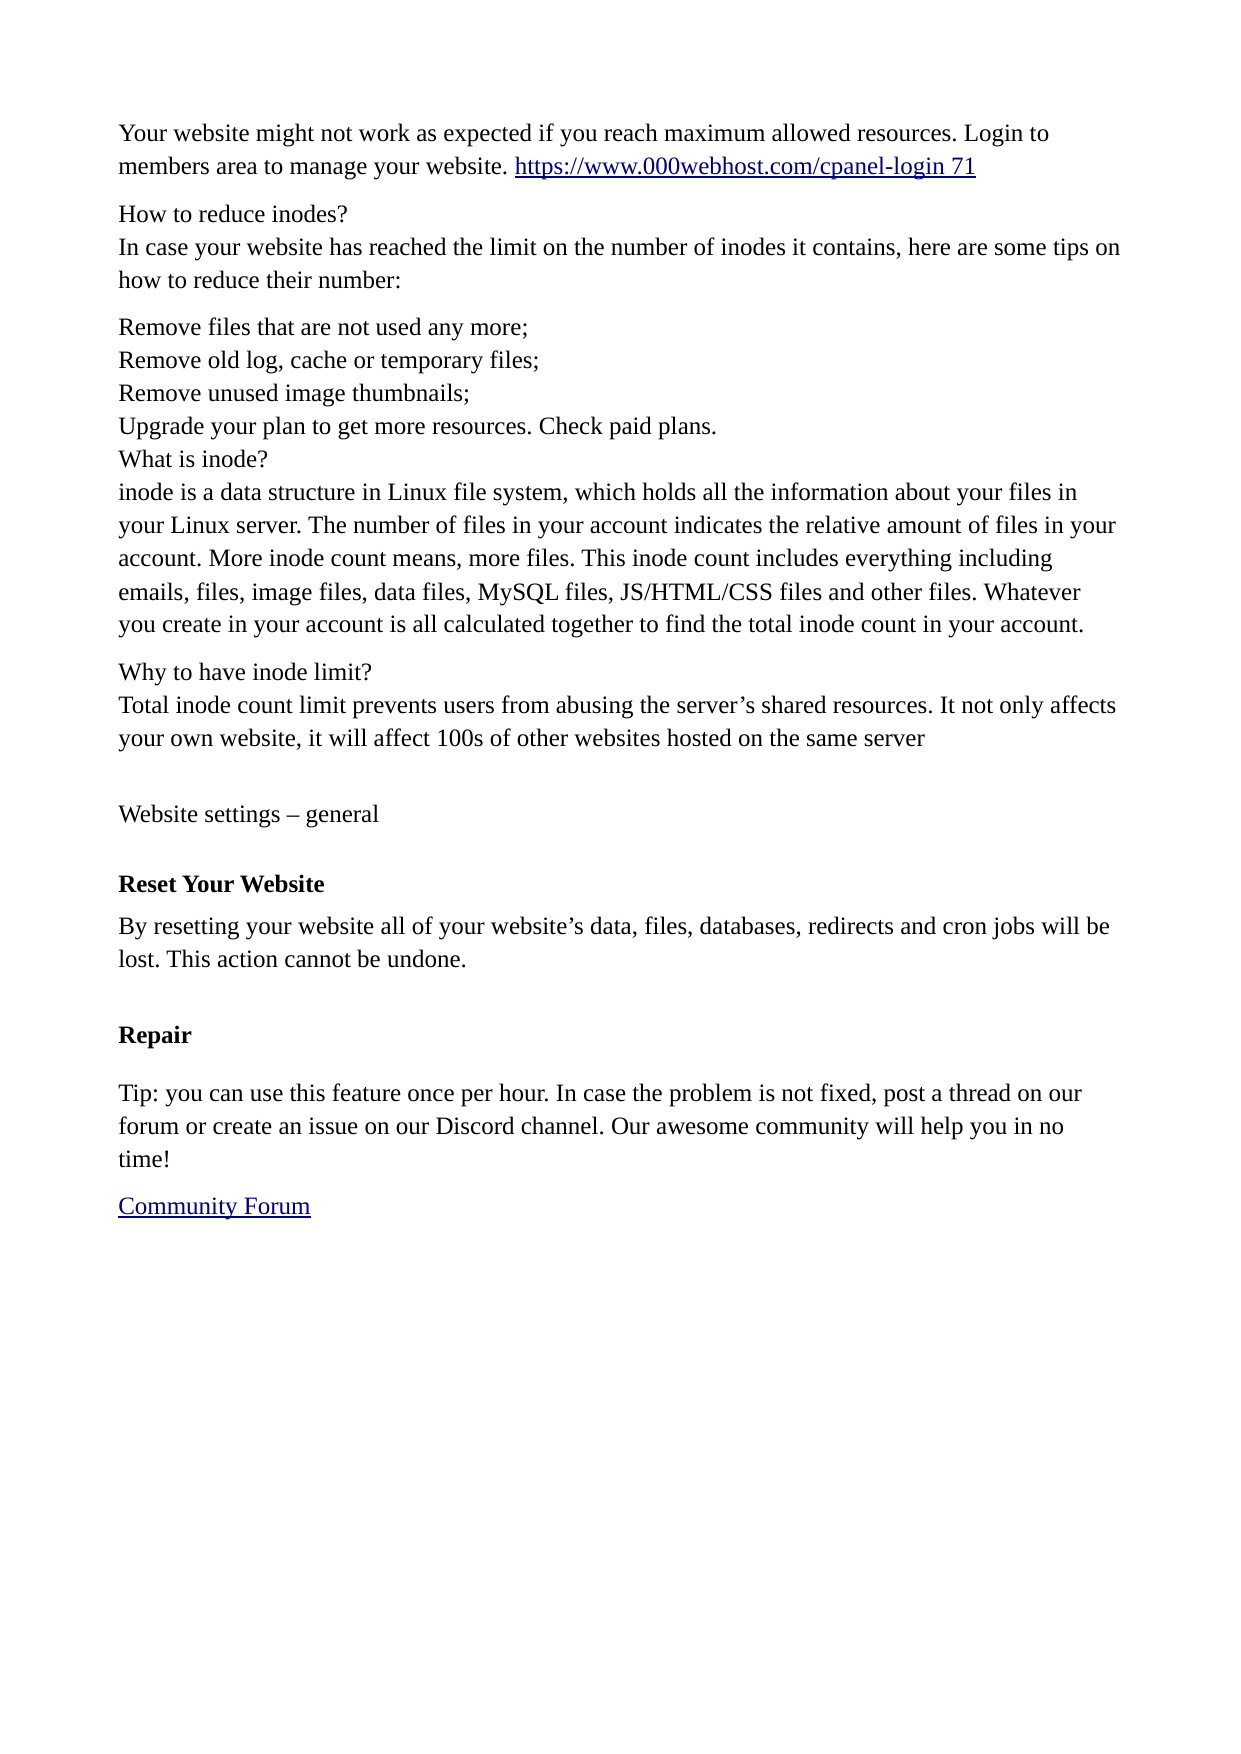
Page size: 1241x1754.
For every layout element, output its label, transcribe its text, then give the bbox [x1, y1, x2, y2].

text Repair [118, 1020, 1122, 1049]
text Remove files that are not used any more; Remove old log, cache or temporary files; Remove unused image thumbnails; Upgrade your plan to get more resources. Check paid plans. What is inode? inode is a data structure in Linux file system, which holds all the information about your files in your Linux server. The number of files in your account indicates the relative amount of files in your account. More inode count means, more files. This inode count includes everything including emails, files, image files, data files, MySQL files, JS/HTML/CSS files and other files. Whatever you create in your account is all calculated together to find the total inode count in your account. [118, 312, 1122, 638]
text Why to have inode limit? Total inode count limit prevents users from abusing the server’s shared resources. It not only affects your own website, it will affect 100s of other websites hosted on the same server [118, 657, 1122, 752]
text Tip: you can use this feature once per hour. In case the problem is not fixed, post a thread on our forum or create an issue on our Discord channel. Our awesome community will help you in no time! [118, 1078, 1122, 1172]
text Website settings – general [118, 799, 1122, 828]
subtitle Reset Your Website [118, 869, 1122, 898]
text Your website might not work as expected if you reach maximum allowed resources. Login to members area to manage your website. https://www.000webhost.com/cpanel-login 71 [118, 118, 1122, 180]
text Community Forum [118, 1191, 1122, 1220]
text By resetting your website all of your website’s data, files, databases, redirects and cron jobs will be lost. This action cannot be undone. [118, 911, 1122, 973]
text How to reduce inodes? In case your website has reached the limit on the number of inodes it contains, here are some tips on how to reduce their number: [118, 199, 1122, 293]
